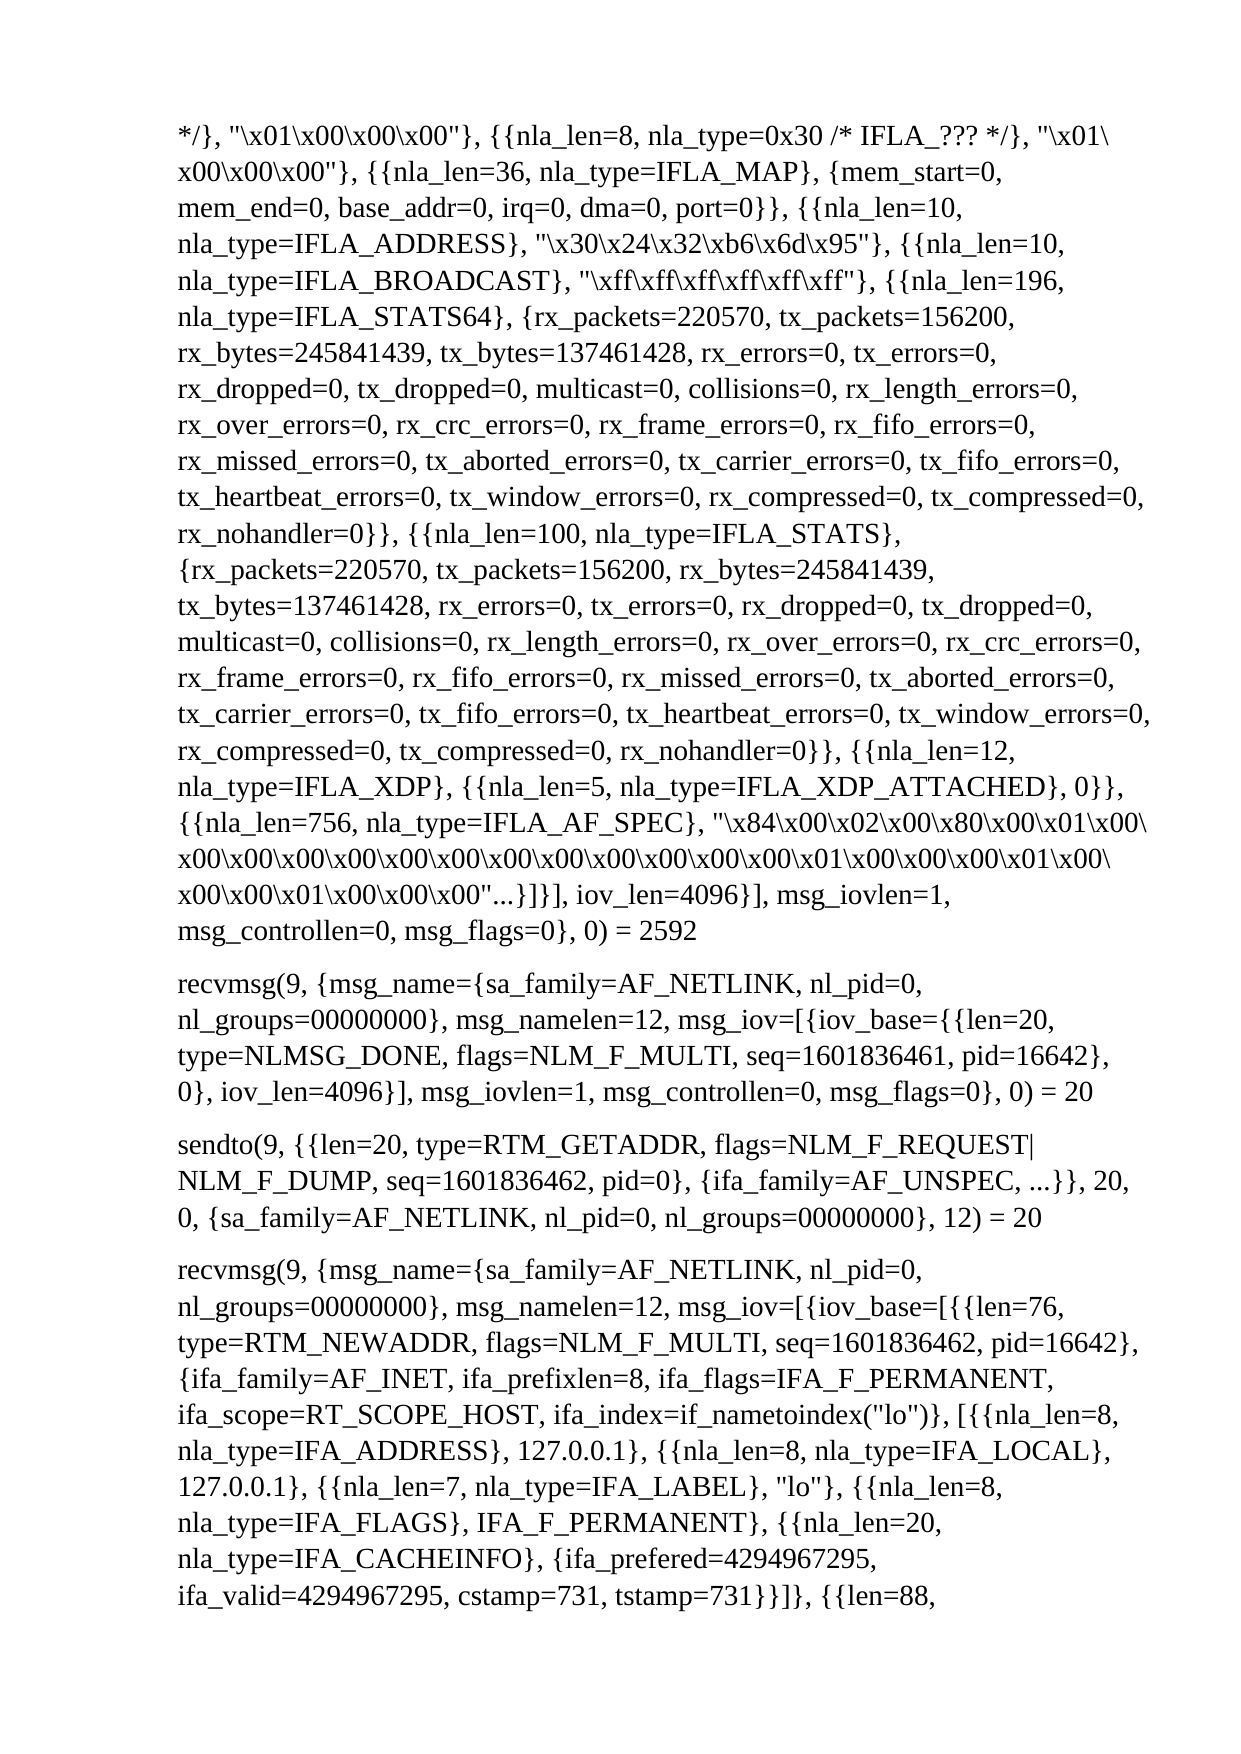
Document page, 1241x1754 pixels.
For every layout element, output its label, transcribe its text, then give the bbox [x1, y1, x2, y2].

text recvmsg(9, {msg_name={sa_family=AF_NETLINK, nl_pid=0, nl_groups=00000000}, msg_namelen=12, msg_iov=[{iov_base=[{{len=76, type=RTM_NEWADDR, flags=NLM_F_MULTI, seq=1601836462, pid=16642}, {ifa_family=AF_INET, ifa_prefixlen=8, ifa_flags=IFA_F_PERMANENT, ifa_scope=RT_SCOPE_HOST, ifa_index=if_nametoindex("lo")}, [{{nla_len=8, nla_type=IFA_ADDRESS}, 127.0.0.1}, {{nla_len=8, nla_type=IFA_LOCAL}, 127.0.0.1}, {{nla_len=7, nla_type=IFA_LABEL}, "lo"}, {{nla_len=8, nla_type=IFA_FLAGS}, IFA_F_PERMANENT}, {{nla_len=20, nla_type=IFA_CACHEINFO}, {ifa_prefered=4294967295, ifa_valid=4294967295, cstamp=731, tstamp=731}}]}, {{len=88, [177, 1252, 1152, 1611]
text */}, "\x01\x00\x00\x00"}, {{nla_len=8, nla_type=0x30 /* IFLA_??? */}, "\x01\x00\x00\x00"}, {{nla_len=36, nla_type=IFLA_MAP}, {mem_start=0, mem_end=0, base_addr=0, irq=0, dma=0, port=0}}, {{nla_len=10, nla_type=IFLA_ADDRESS}, "\x30\x24\x32\xb6\x6d\x95"}, {{nla_len=10, nla_type=IFLA_BROADCAST}, "\xff\xff\xff\xff\xff\xff"}, {{nla_len=196, nla_type=IFLA_STATS64}, {rx_packets=220570, tx_packets=156200, rx_bytes=245841439, tx_bytes=137461428, rx_errors=0, tx_errors=0, rx_dropped=0, tx_dropped=0, multicast=0, collisions=0, rx_length_errors=0, rx_over_errors=0, rx_crc_errors=0, rx_frame_errors=0, rx_fifo_errors=0, rx_missed_errors=0, tx_aborted_errors=0, tx_carrier_errors=0, tx_fifo_errors=0, tx_heartbeat_errors=0, tx_window_errors=0, rx_compressed=0, tx_compressed=0, rx_nohandler=0}}, {{nla_len=100, nla_type=IFLA_STATS}, {rx_packets=220570, tx_packets=156200, rx_bytes=245841439, tx_bytes=137461428, rx_errors=0, tx_errors=0, rx_dropped=0, tx_dropped=0, multicast=0, collisions=0, rx_length_errors=0, rx_over_errors=0, rx_crc_errors=0, rx_frame_errors=0, rx_fifo_errors=0, rx_missed_errors=0, tx_aborted_errors=0, tx_carrier_errors=0, tx_fifo_errors=0, tx_heartbeat_errors=0, tx_window_errors=0, rx_compressed=0, tx_compressed=0, rx_nohandler=0}}, {{nla_len=12, nla_type=IFLA_XDP}, {{nla_len=5, nla_type=IFLA_XDP_ATTACHED}, 0}}, {{nla_len=756, nla_type=IFLA_AF_SPEC}, "\x84\x00\x02\x00\x80\x00\x01\x00\x00\x00\x00\x00\x00\x00\x00\x00\x00\x00\x00\x00\x01\x00\x00\x00\x01\x00\x00\x00\x01\x00\x00\x00"...}]}], iov_len=4096}], msg_iovlen=1, msg_controllen=0, msg_flags=0}, 0) = 2592 [177, 118, 1152, 947]
text sendto(9, {{len=20, type=RTM_GETADDR, flags=NLM_F_REQUEST|NLM_F_DUMP, seq=1601836462, pid=0}, {ifa_family=AF_UNSPEC, ...}}, 20, 0, {sa_family=AF_NETLINK, nl_pid=0, nl_groups=00000000}, 12) = 20 [177, 1127, 1152, 1233]
text recvmsg(9, {msg_name={sa_family=AF_NETLINK, nl_pid=0, nl_groups=00000000}, msg_namelen=12, msg_iov=[{iov_base={{len=20, type=NLMSG_DONE, flags=NLM_F_MULTI, seq=1601836461, pid=16642}, 0}, iov_len=4096}], msg_iovlen=1, msg_controllen=0, msg_flags=0}, 0) = 20 [177, 966, 1152, 1108]
